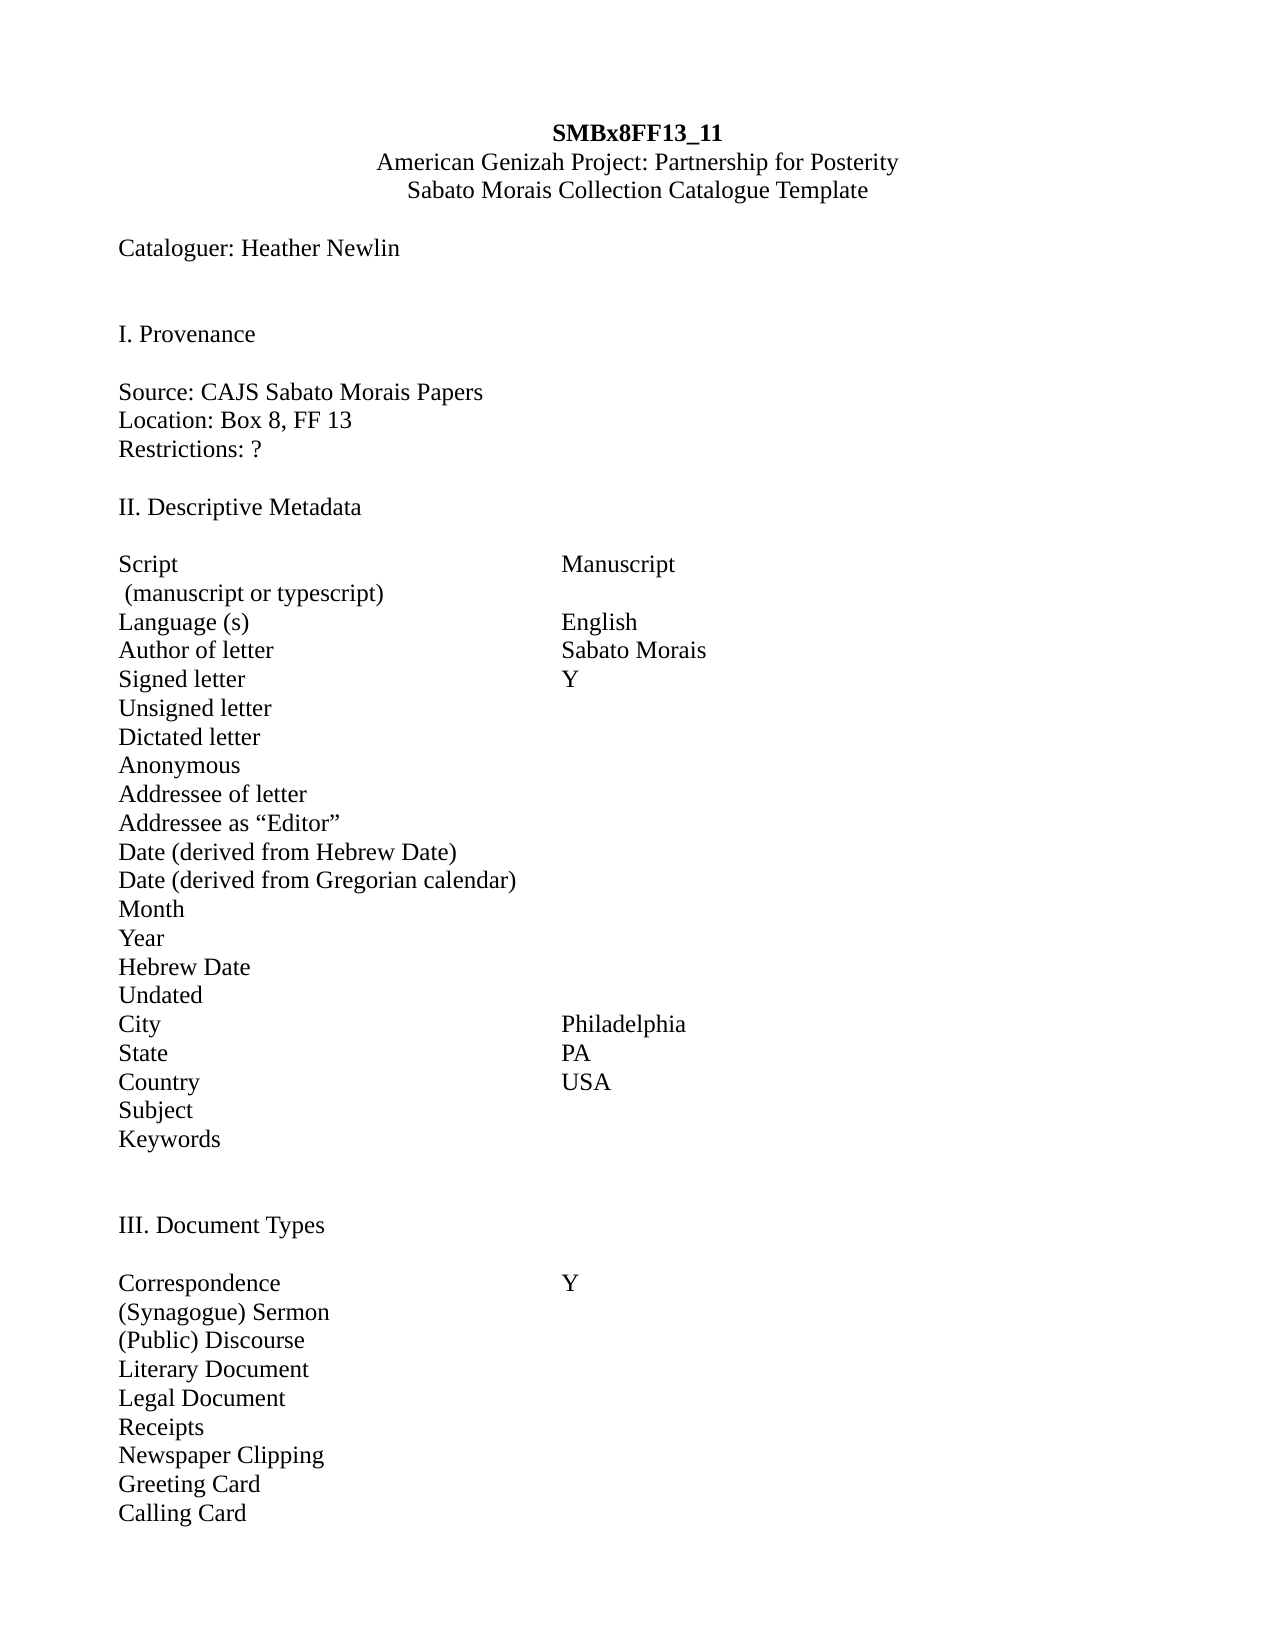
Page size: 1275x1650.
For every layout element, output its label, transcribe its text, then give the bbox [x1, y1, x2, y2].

text (Synagogue) Sermon [118, 1297, 1157, 1326]
text Correspondence Y [118, 1268, 1157, 1297]
text Addressee of letter [118, 779, 1157, 808]
text (Public) Discourse [118, 1326, 1157, 1354]
text Addressee as “Editor” [118, 808, 1157, 837]
text Undated [118, 981, 1157, 1009]
text Month [118, 894, 1157, 923]
text SMBx8FF13_11 [118, 118, 1157, 147]
text Script Manuscript [118, 549, 1157, 578]
text Calling Card [118, 1498, 1157, 1527]
text Newspaper Clipping [118, 1441, 1157, 1469]
text Keywords [118, 1124, 1157, 1153]
text Greeting Card [118, 1469, 1157, 1498]
text Legal Document [118, 1383, 1157, 1412]
text Source: CAJS Sabato Morais Papers [118, 377, 1157, 406]
text Cataloguer: Heather Newlin [118, 233, 1157, 262]
text I. Provenance [118, 319, 1157, 348]
text Subject [118, 1096, 1157, 1124]
text City Philadelphia [118, 1009, 1157, 1038]
text Receipts [118, 1412, 1157, 1441]
text Country USA [118, 1067, 1157, 1096]
text Unsigned letter [118, 693, 1157, 722]
text Signed letter Y [118, 664, 1157, 693]
text Sabato Morais Collection Catalogue Template [118, 176, 1157, 204]
text Date (derived from Hebrew Date) [118, 837, 1157, 866]
text Literary Document [118, 1354, 1157, 1383]
text Hebrew Date [118, 952, 1157, 981]
text Author of letter Sabato Morais [118, 636, 1157, 664]
text Year [118, 923, 1157, 952]
text II. Descriptive Metadata [118, 492, 1157, 521]
text III. Document Types [118, 1211, 1157, 1239]
text Date (derived from Gregorian calendar) [118, 866, 1157, 894]
text Anonymous [118, 751, 1157, 779]
text State PA [118, 1038, 1157, 1067]
text Restrictions: ? [118, 434, 1157, 463]
text Dictated letter [118, 722, 1157, 751]
text Language (s) English [118, 607, 1157, 636]
text American Genizah Project: Partnership for Posterity [118, 147, 1157, 176]
text Location: Box 8, FF 13 [118, 406, 1157, 434]
text (manuscript or typescript) [118, 578, 1157, 607]
